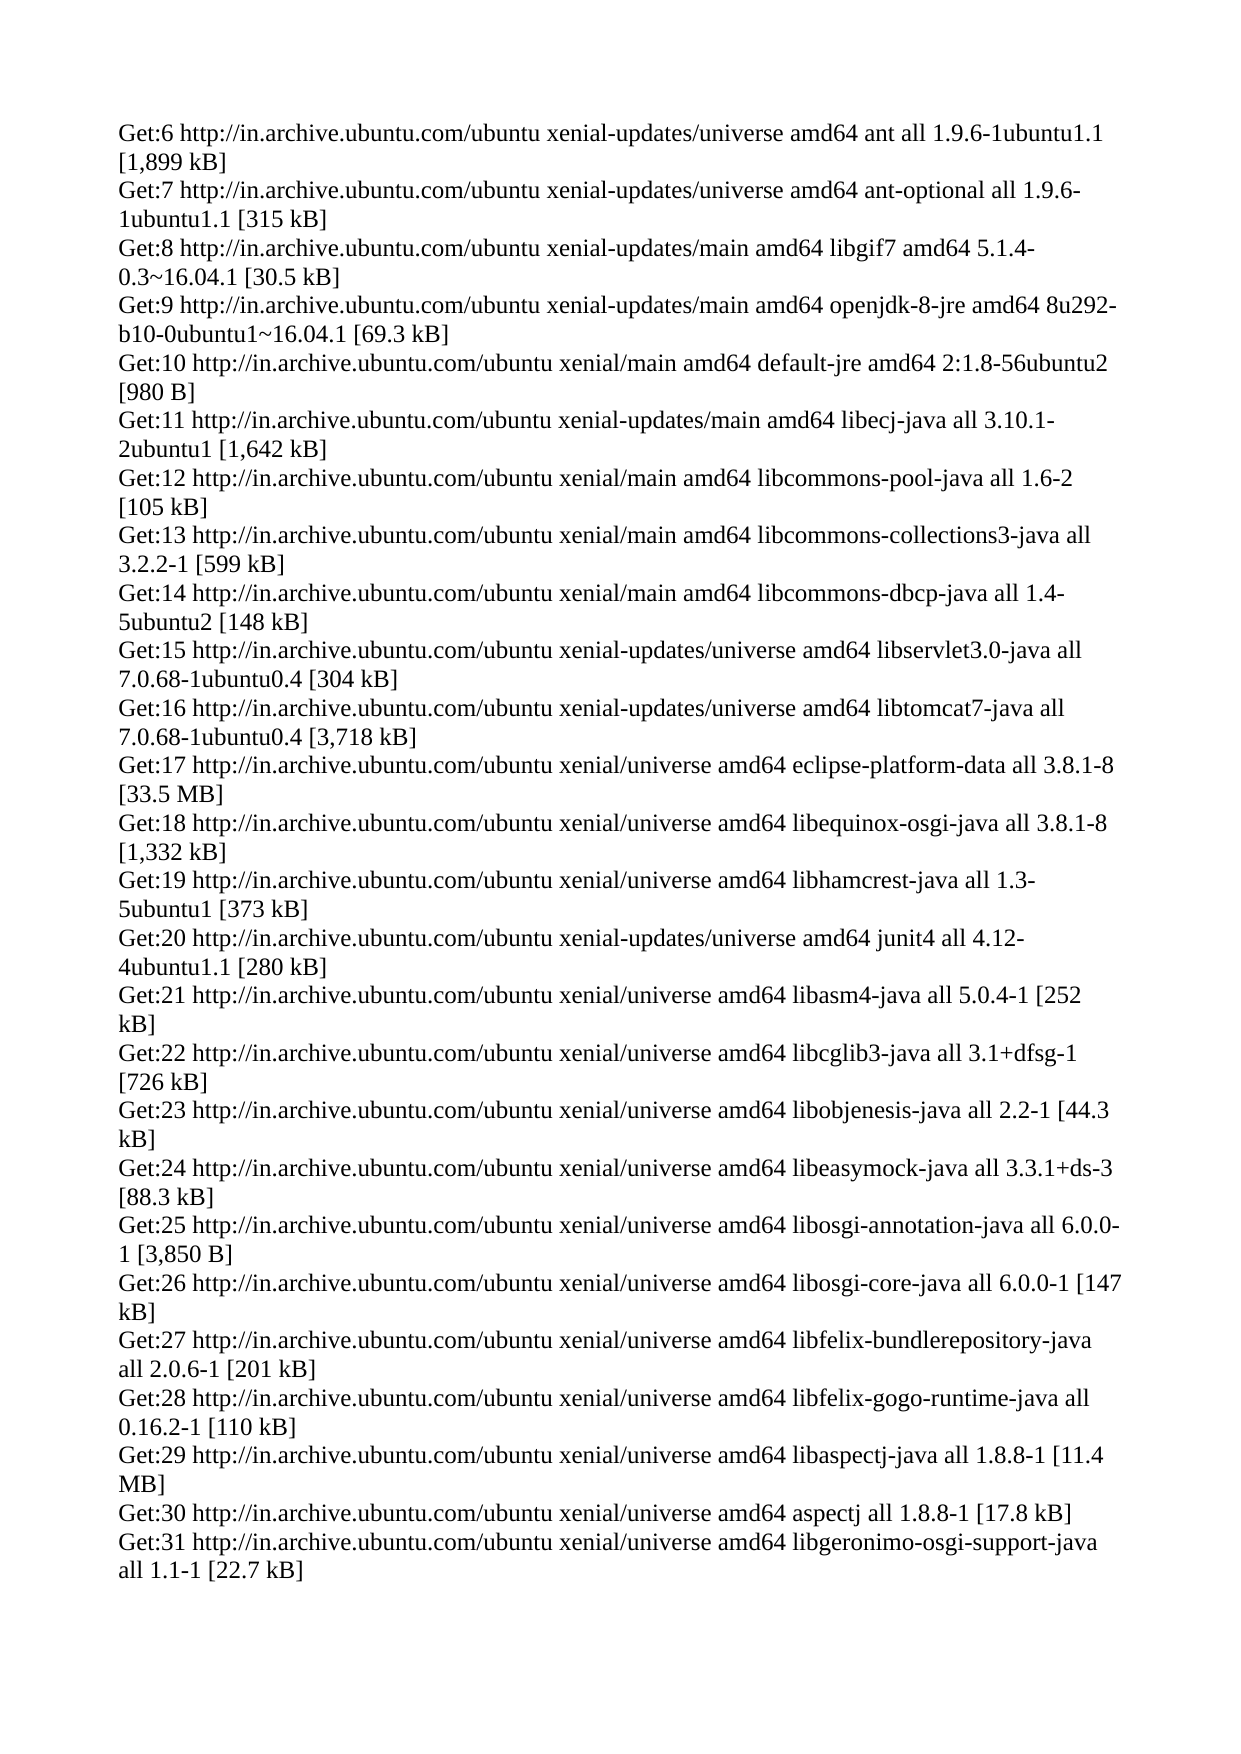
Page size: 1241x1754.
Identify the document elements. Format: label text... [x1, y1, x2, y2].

text Get:9 http://in.archive.ubuntu.com/ubuntu xenial-updates/main amd64 openjdk-8-jre amd64 8u292-b10-0ubuntu1~16.04.1 [69.3 kB] [118, 291, 1122, 348]
text Get:6 http://in.archive.ubuntu.com/ubuntu xenial-updates/universe amd64 ant all 1.9.6-1ubuntu1.1 [1,899 kB] [118, 118, 1122, 176]
text Get:27 http://in.archive.ubuntu.com/ubuntu xenial/universe amd64 libfelix-bundlerepository-java all 2.0.6-1 [201 kB] [118, 1326, 1122, 1383]
text Get:25 http://in.archive.ubuntu.com/ubuntu xenial/universe amd64 libosgi-annotation-java all 6.0.0-1 [3,850 B] [118, 1211, 1122, 1268]
text Get:19 http://in.archive.ubuntu.com/ubuntu xenial/universe amd64 libhamcrest-java all 1.3-5ubuntu1 [373 kB] [118, 866, 1122, 923]
text Get:12 http://in.archive.ubuntu.com/ubuntu xenial/main amd64 libcommons-pool-java all 1.6-2 [105 kB] [118, 463, 1122, 521]
text Get:17 http://in.archive.ubuntu.com/ubuntu xenial/universe amd64 eclipse-platform-data all 3.8.1-8 [33.5 MB] [118, 751, 1122, 808]
text Get:26 http://in.archive.ubuntu.com/ubuntu xenial/universe amd64 libosgi-core-java all 6.0.0-1 [147 kB] [118, 1268, 1122, 1326]
text Get:14 http://in.archive.ubuntu.com/ubuntu xenial/main amd64 libcommons-dbcp-java all 1.4-5ubuntu2 [148 kB] [118, 578, 1122, 636]
text Get:13 http://in.archive.ubuntu.com/ubuntu xenial/main amd64 libcommons-collections3-java all 3.2.2-1 [599 kB] [118, 521, 1122, 578]
text Get:23 http://in.archive.ubuntu.com/ubuntu xenial/universe amd64 libobjenesis-java all 2.2-1 [44.3 kB] [118, 1096, 1122, 1153]
text Get:10 http://in.archive.ubuntu.com/ubuntu xenial/main amd64 default-jre amd64 2:1.8-56ubuntu2 [980 B] [118, 348, 1122, 406]
text Get:24 http://in.archive.ubuntu.com/ubuntu xenial/universe amd64 libeasymock-java all 3.3.1+ds-3 [88.3 kB] [118, 1153, 1122, 1211]
text Get:7 http://in.archive.ubuntu.com/ubuntu xenial-updates/universe amd64 ant-optional all 1.9.6-1ubuntu1.1 [315 kB] [118, 176, 1122, 233]
text Get:31 http://in.archive.ubuntu.com/ubuntu xenial/universe amd64 libgeronimo-osgi-support-java all 1.1-1 [22.7 kB] [118, 1527, 1122, 1584]
text Get:16 http://in.archive.ubuntu.com/ubuntu xenial-updates/universe amd64 libtomcat7-java all 7.0.68-1ubuntu0.4 [3,718 kB] [118, 693, 1122, 751]
text Get:18 http://in.archive.ubuntu.com/ubuntu xenial/universe amd64 libequinox-osgi-java all 3.8.1-8 [1,332 kB] [118, 808, 1122, 866]
text Get:20 http://in.archive.ubuntu.com/ubuntu xenial-updates/universe amd64 junit4 all 4.12-4ubuntu1.1 [280 kB] [118, 923, 1122, 981]
text Get:22 http://in.archive.ubuntu.com/ubuntu xenial/universe amd64 libcglib3-java all 3.1+dfsg-1 [726 kB] [118, 1038, 1122, 1096]
text Get:28 http://in.archive.ubuntu.com/ubuntu xenial/universe amd64 libfelix-gogo-runtime-java all 0.16.2-1 [110 kB] [118, 1383, 1122, 1441]
text Get:30 http://in.archive.ubuntu.com/ubuntu xenial/universe amd64 aspectj all 1.8.8-1 [17.8 kB] [118, 1498, 1122, 1527]
text Get:15 http://in.archive.ubuntu.com/ubuntu xenial-updates/universe amd64 libservlet3.0-java all 7.0.68-1ubuntu0.4 [304 kB] [118, 636, 1122, 693]
text Get:21 http://in.archive.ubuntu.com/ubuntu xenial/universe amd64 libasm4-java all 5.0.4-1 [252 kB] [118, 981, 1122, 1038]
text Get:11 http://in.archive.ubuntu.com/ubuntu xenial-updates/main amd64 libecj-java all 3.10.1-2ubuntu1 [1,642 kB] [118, 406, 1122, 463]
text Get:8 http://in.archive.ubuntu.com/ubuntu xenial-updates/main amd64 libgif7 amd64 5.1.4-0.3~16.04.1 [30.5 kB] [118, 233, 1122, 291]
text Get:29 http://in.archive.ubuntu.com/ubuntu xenial/universe amd64 libaspectj-java all 1.8.8-1 [11.4 MB] [118, 1441, 1122, 1498]
